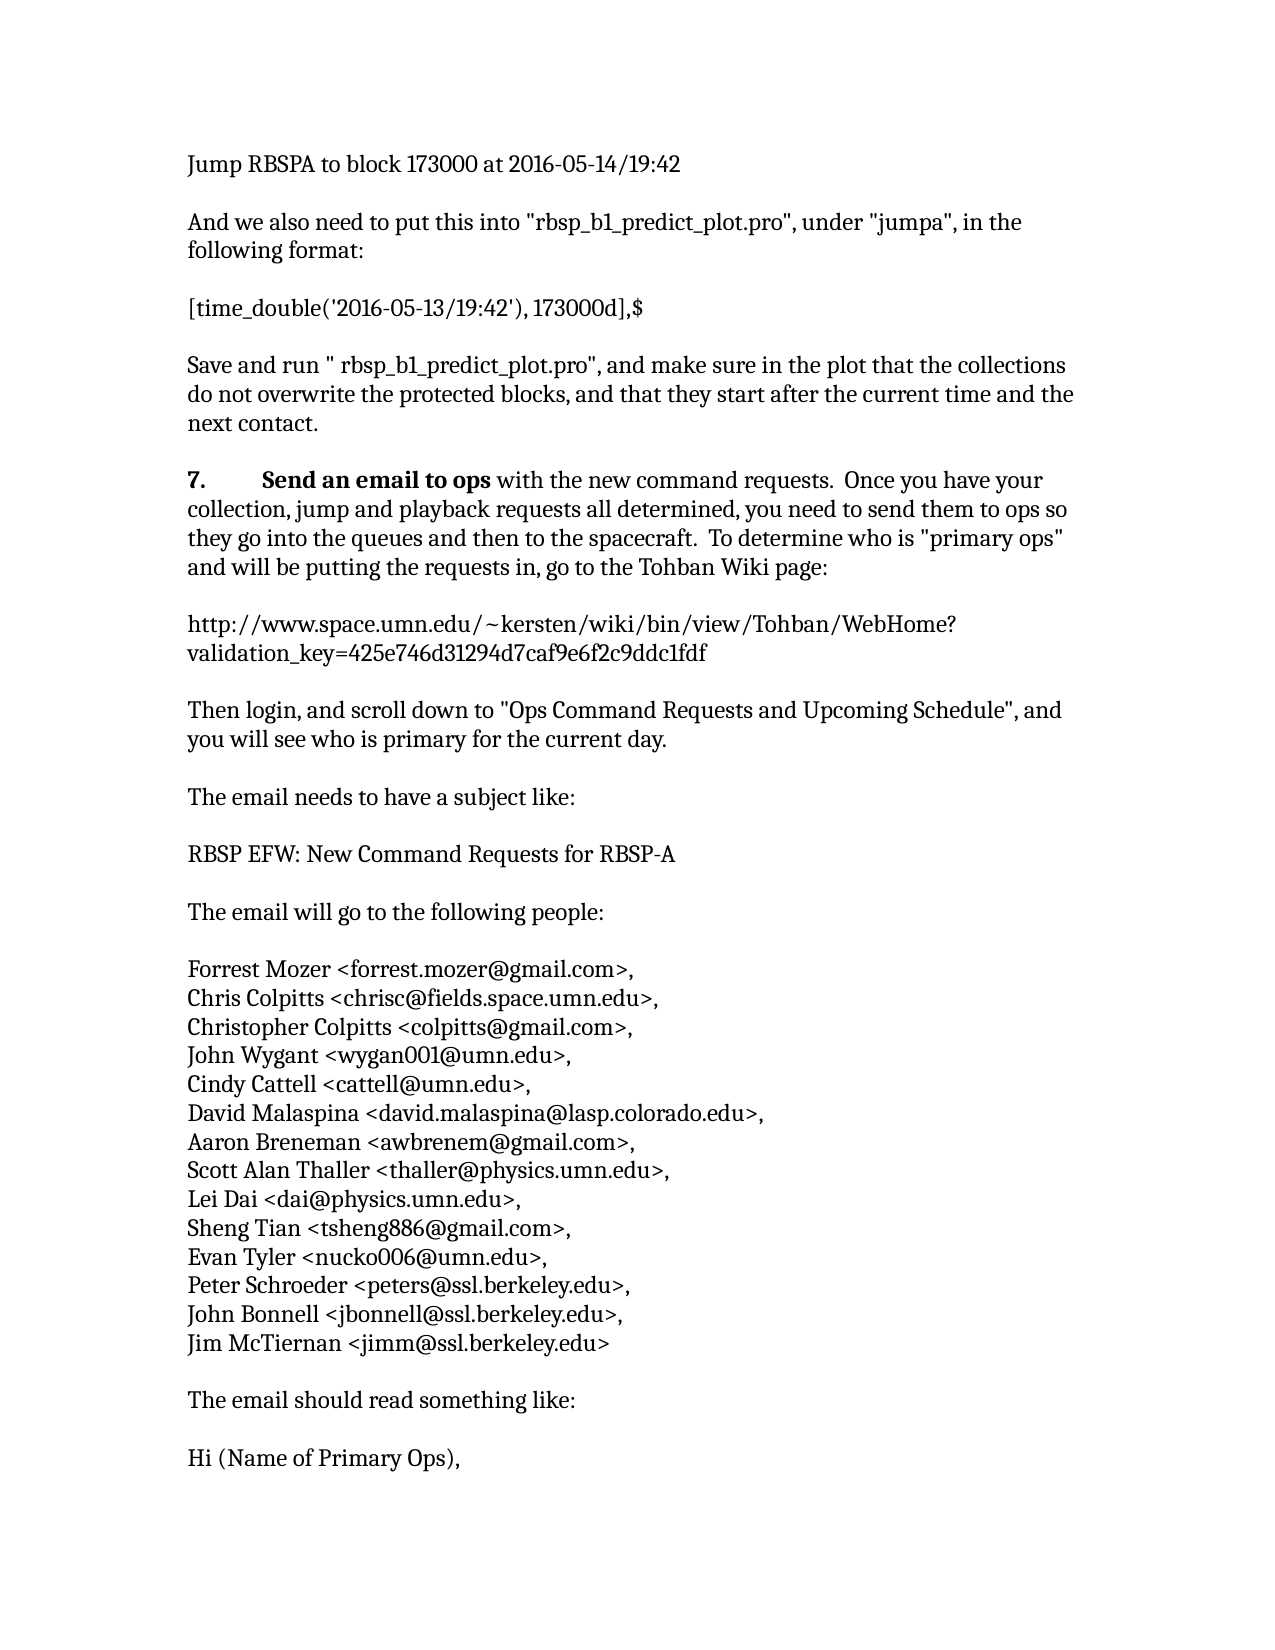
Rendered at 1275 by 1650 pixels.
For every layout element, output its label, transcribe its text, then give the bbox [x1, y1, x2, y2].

text The email will go to the following people: [187, 897, 1087, 926]
text Hi (Name of Primary Ops), [187, 1444, 1087, 1472]
text The email needs to have a subject like: [187, 782, 1087, 811]
text 7. Send an email to ops with the new command requests. Once you have your collection, jump and playback requests all determined, you need to send them to ops so they go into the queues and then to the spacecraft. To determine who is "primary ops" and will be putting the requests in, go to the Tohban Wiki page: [187, 466, 1087, 581]
text Jump RBSPA to block 173000 at 2016-05-14/19:42 [187, 150, 1087, 179]
text http://www.space.umn.edu/~kersten/wiki/bin/view/Tohban/WebHome?validation_key=425e746d31294d7caf9e6f2c9ddc1fdf [187, 610, 1087, 667]
text And we also need to put this into "rbsp_b1_predict_plot.pro", under "jumpa", in the following format: [187, 207, 1087, 265]
text [time_double('2016-05-13/19:42'), 173000d],$ [187, 294, 1087, 322]
text The email should read something like: [187, 1386, 1087, 1415]
text Forrest Mozer <forrest.mozer@gmail.com>, Chris Colpitts <chrisc@fields.space.umn.edu>, Christopher Colpitts <colpitts@gmail.com>, John Wygant <wygan001@umn.edu>, Cindy Cattell <cattell@umn.edu>, David Malaspina <david.malaspina@lasp.colorado.edu>, Aaron Breneman <awbrenem@gmail.com>, Scott Alan Thaller <thaller@physics.umn.edu>, Lei Dai <dai@physics.umn.edu>, Sheng Tian <tsheng886@gmail.com>, Evan Tyler <nucko006@umn.edu>, Peter Schroeder <peters@ssl.berkeley.edu>, John Bonnell <jbonnell@ssl.berkeley.edu>, Jim McTiernan <jimm@ssl.berkeley.edu> [187, 955, 1087, 1357]
text Then login, and scroll down to "Ops Command Requests and Upcoming Schedule", and you will see who is primary for the current day. [187, 696, 1087, 754]
text RBSP EFW: New Command Requests for RBSP-A [187, 840, 1087, 869]
text Save and run " rbsp_b1_predict_plot.pro", and make sure in the plot that the collections do not overwrite the protected blocks, and that they start after the current time and the next contact. [187, 351, 1087, 437]
